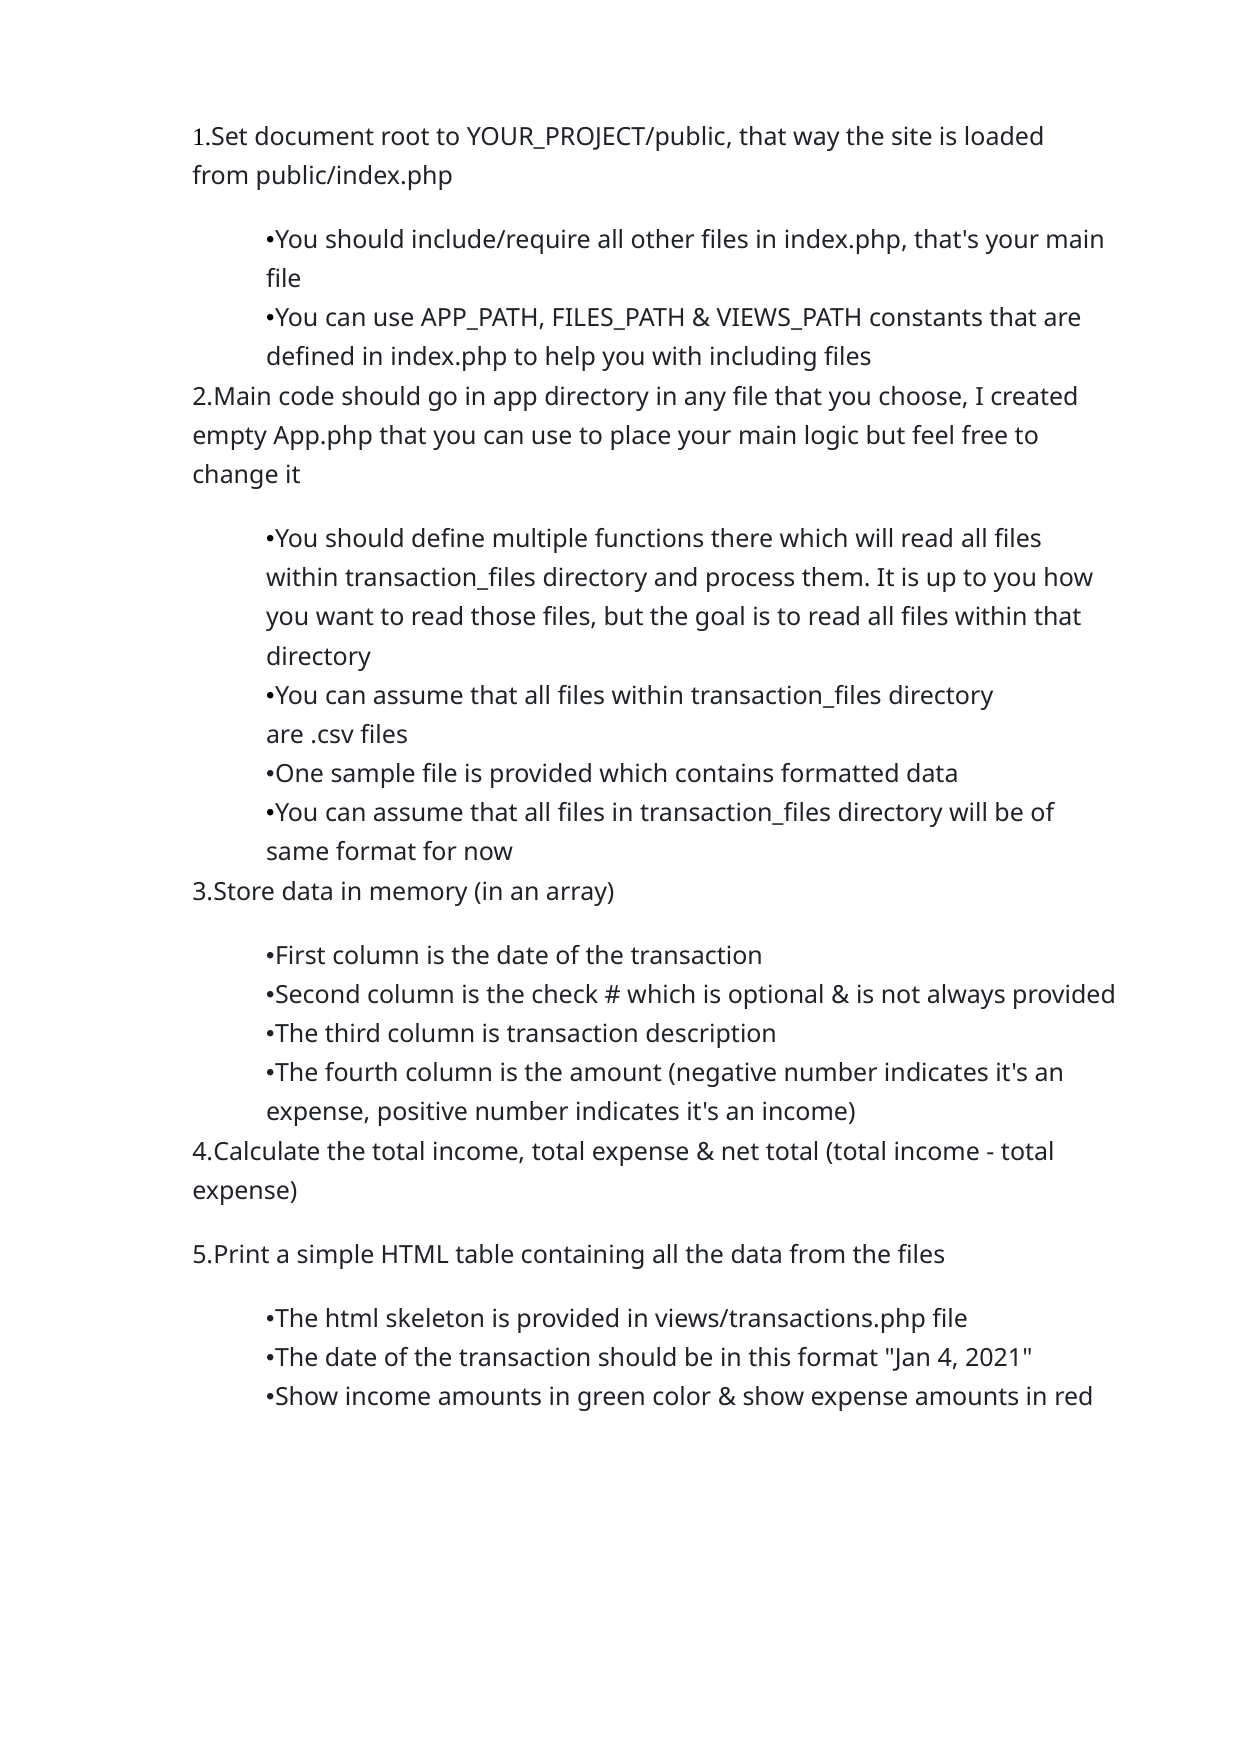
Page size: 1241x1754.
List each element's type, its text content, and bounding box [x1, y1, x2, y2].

list You should define multiple functions there which will read all files within transaction_files directory and process them. It is up to you how you want to read those files, but the goal is to read all files within that directory [118, 521, 1122, 672]
list First column is the date of the transaction [118, 937, 1122, 971]
list The html skeleton is provided in views/transactions.php file [118, 1301, 1122, 1335]
list You can use APP_PATH, FILES_PATH & VIEWS_PATH constants that are defined in index.php to help you with including files [118, 300, 1122, 373]
list You can assume that all files within transaction_files directory are .csv files [118, 677, 1122, 751]
list You should include/require all other files in index.php, that's your main file [118, 221, 1122, 295]
list Store data in memory (in an array) [118, 873, 1122, 907]
list Main code should go in app directory in any file that you choose, I created empty App.php that you can use to place your main logic but feel free to change it [118, 378, 1122, 491]
list You can assume that all files in transaction_files directory will be of same format for now [118, 795, 1122, 868]
list Print a simple HTML table containing all the data from the files [118, 1236, 1122, 1271]
list The fourth column is the amount (negative number indicates it's an expense, positive number indicates it's an income) [118, 1055, 1122, 1128]
list The third column is transaction description [118, 1016, 1122, 1050]
list The date of the transaction should be in this format "Jan 4, 2021" [118, 1340, 1122, 1374]
list Calculate the total income, total expense & net total (total income - total expense) [118, 1133, 1122, 1206]
list One sample file is provided which contains formatted data [118, 756, 1122, 790]
list Second column is the check # which is optional & is not always provided [118, 976, 1122, 1011]
list Show income amounts in green color & show expense amounts in red [118, 1379, 1122, 1413]
list Set document root to YOUR_PROJECT/public, that way the site is loaded from public/index.php [118, 118, 1122, 191]
